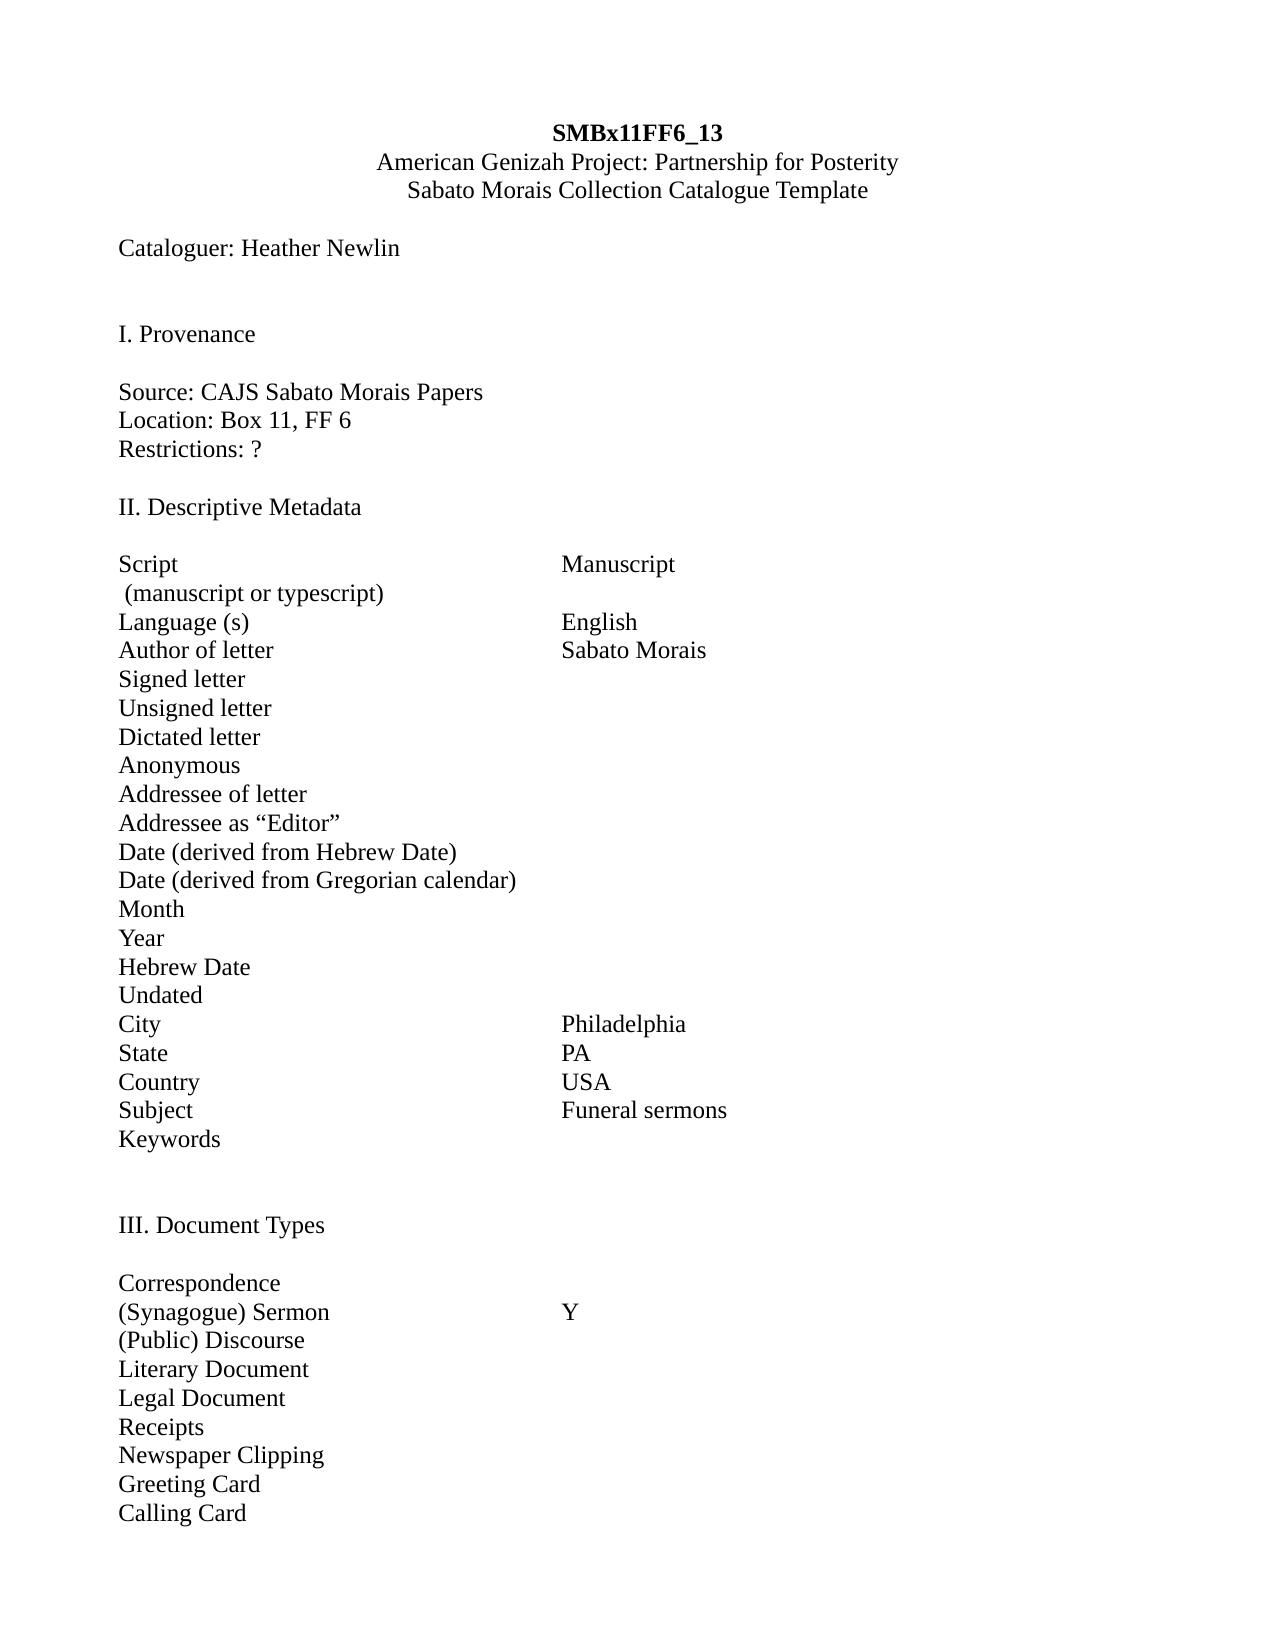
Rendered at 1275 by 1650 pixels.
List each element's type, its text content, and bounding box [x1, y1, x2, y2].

text Cataloguer: Heather Newlin [118, 233, 1157, 262]
text (Public) Discourse [118, 1326, 1157, 1354]
text Month [118, 894, 1157, 923]
text Unsigned letter [118, 693, 1157, 722]
text Newspaper Clipping [118, 1441, 1157, 1469]
text Calling Card [118, 1498, 1157, 1527]
text Signed letter [118, 664, 1157, 693]
text Greeting Card [118, 1469, 1157, 1498]
text Year [118, 923, 1157, 952]
text Addressee as “Editor” [118, 808, 1157, 837]
text I. Provenance [118, 319, 1157, 348]
text (manuscript or typescript) [118, 578, 1157, 607]
text Anonymous [118, 751, 1157, 779]
text Location: Box 11, FF 6 [118, 406, 1157, 434]
text Restrictions: ? [118, 434, 1157, 463]
text Source: CAJS Sabato Morais Papers [118, 377, 1157, 406]
text Addressee of letter [118, 779, 1157, 808]
text Keywords [118, 1124, 1157, 1153]
text Date (derived from Hebrew Date) [118, 837, 1157, 866]
text Date (derived from Gregorian calendar) [118, 866, 1157, 894]
text III. Document Types [118, 1211, 1157, 1239]
text Author of letter Sabato Morais [118, 636, 1157, 664]
text Language (s) English [118, 607, 1157, 636]
text Hebrew Date [118, 952, 1157, 981]
text Sabato Morais Collection Catalogue Template [118, 176, 1157, 204]
text Literary Document [118, 1354, 1157, 1383]
text (Synagogue) Sermon Y [118, 1297, 1157, 1326]
text SMBx11FF6_13 [118, 118, 1157, 147]
text Legal Document [118, 1383, 1157, 1412]
text City Philadelphia [118, 1009, 1157, 1038]
text State PA [118, 1038, 1157, 1067]
text Undated [118, 981, 1157, 1009]
text Subject Funeral sermons [118, 1096, 1157, 1124]
text American Genizah Project: Partnership for Posterity [118, 147, 1157, 176]
text II. Descriptive Metadata [118, 492, 1157, 521]
text Receipts [118, 1412, 1157, 1441]
text Dictated letter [118, 722, 1157, 751]
text Country USA [118, 1067, 1157, 1096]
text Correspondence [118, 1268, 1157, 1297]
text Script Manuscript [118, 549, 1157, 578]
